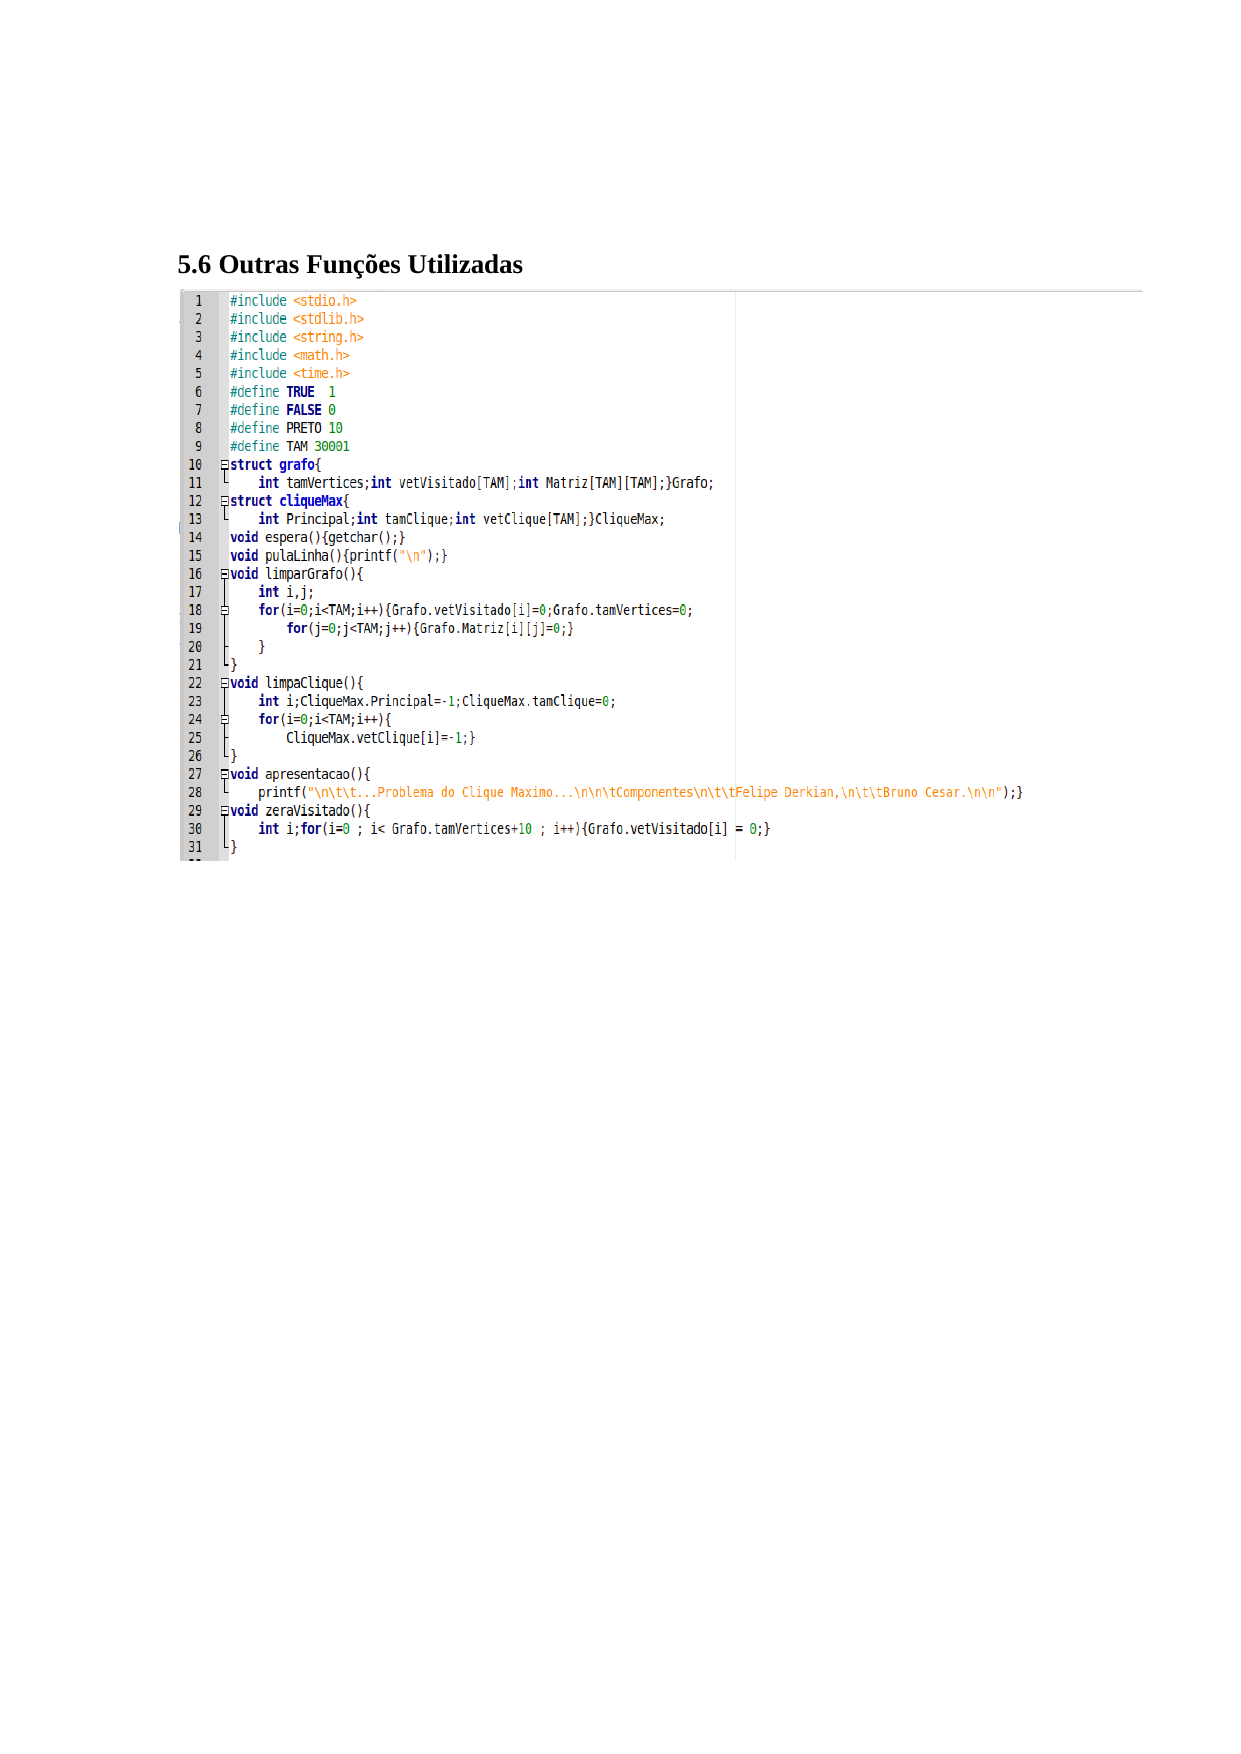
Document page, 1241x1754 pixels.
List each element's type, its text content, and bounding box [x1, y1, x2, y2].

text 5.6 Outras Funções Utilizadas [177, 249, 1063, 279]
picture [179, 289, 1143, 861]
